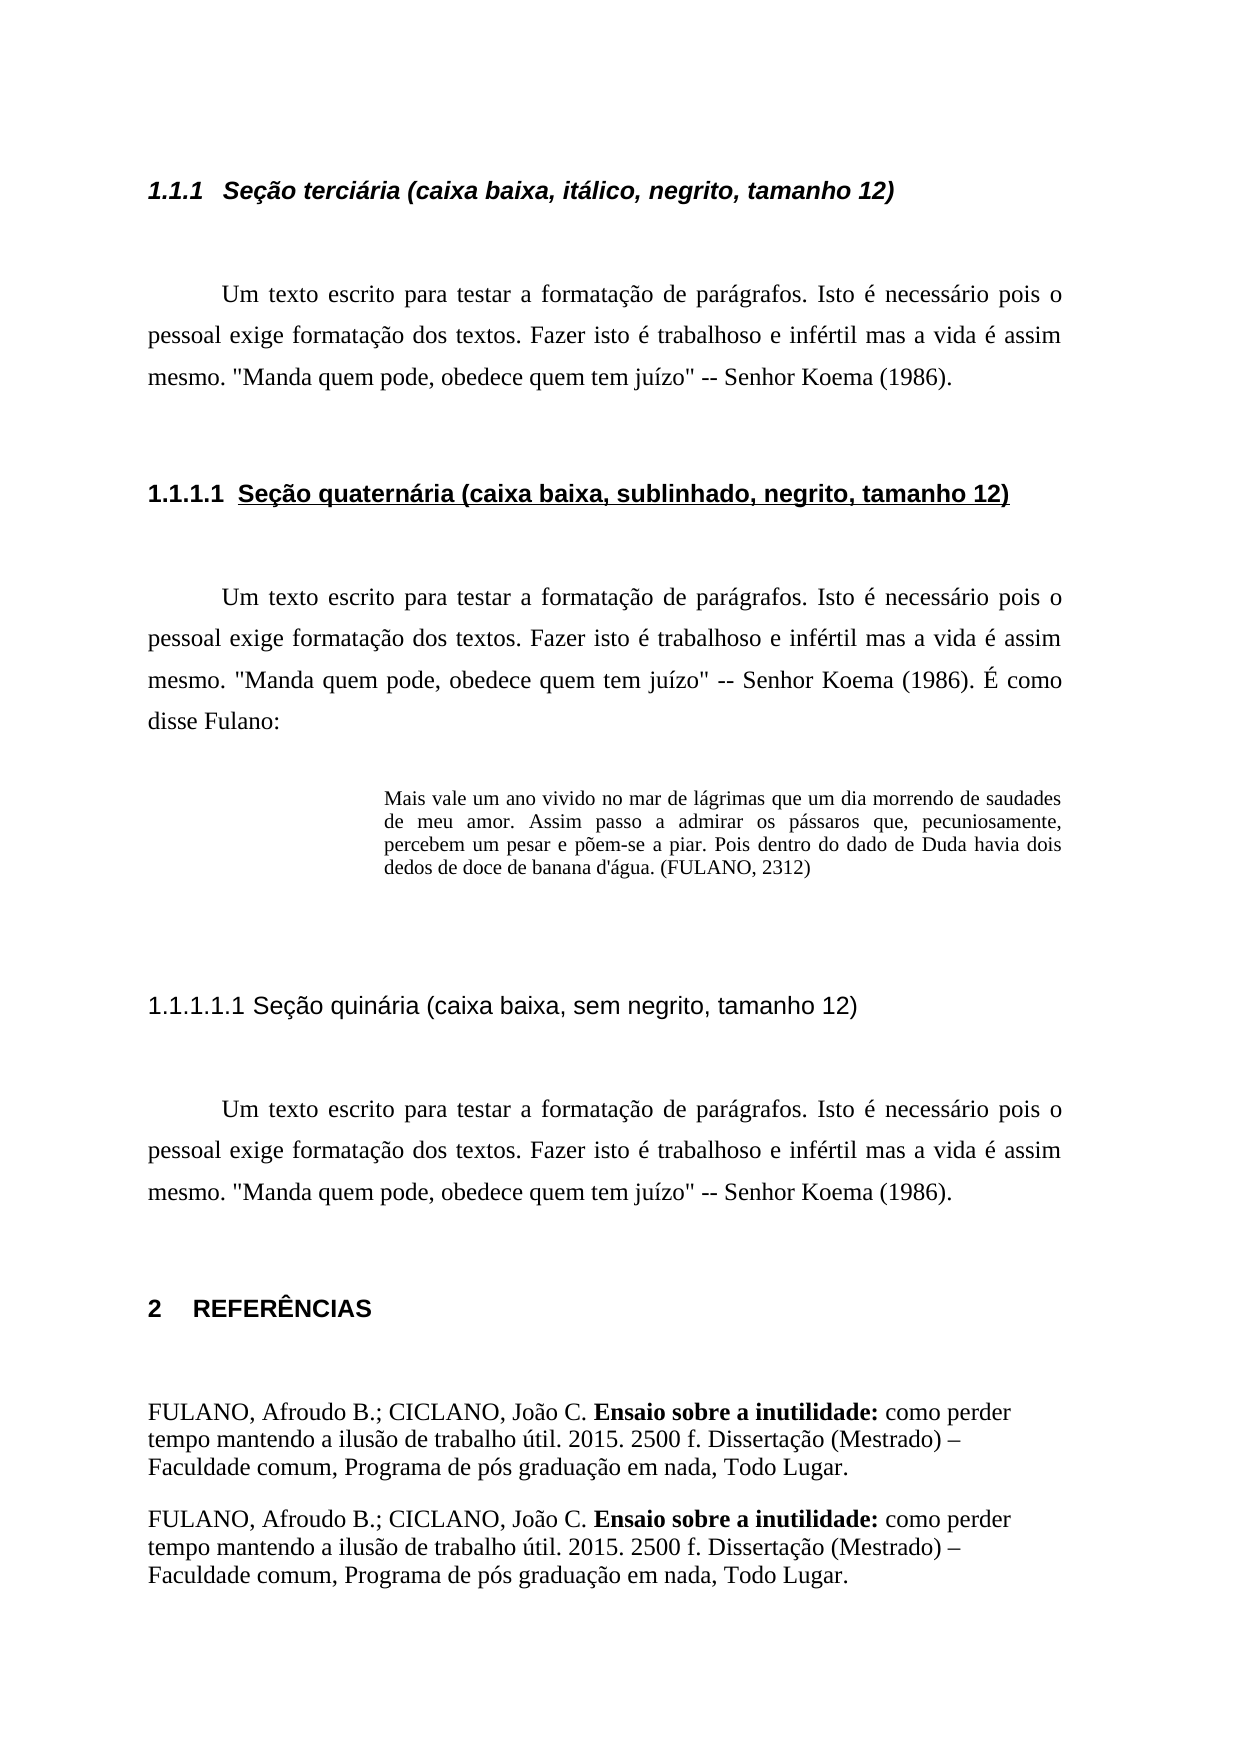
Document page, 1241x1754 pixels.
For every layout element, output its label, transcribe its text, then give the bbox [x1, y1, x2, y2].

text Um texto escrito para testar a formatação de parágrafos. Isto é necessário pois o pessoal exige formatação dos textos. Fazer isto é trabalhoso e infértil mas a vida é assim mesmo. "Manda quem pode, obedece quem tem juízo" -- Senhor Koema (1986). [148, 280, 1063, 391]
text Um texto escrito para testar a formatação de parágrafos. Isto é necessário pois o pessoal exige formatação dos textos. Fazer isto é trabalhoso e infértil mas a vida é assim mesmo. "Manda quem pode, obedece quem tem juízo" -- Senhor Koema (1986). É como disse Fulano: [148, 583, 1063, 735]
text Mais vale um ano vivido no mar de lágrimas que um dia morrendo de saudades de meu amor. Assim passo a admirar os pássaros que, pecuniosamente, percebem um pesar e põem-se a piar. Pois dentro do dado de Duda havia dois dedos de doce de banana d'água. (FULANO, 2312) [384, 787, 1063, 879]
text FULANO, Afroudo B.; CICLANO, João C. Ensaio sobre a inutilidade: como perder tempo mantendo a ilusão de trabalho útil. 2015. 2500 f. Dissertação (Mestrado) – Faculdade comum, Programa de pós graduação em nada, Todo Lugar. [148, 1506, 1063, 1589]
subtitle Referências [148, 1295, 1063, 1323]
text Um texto escrito para testar a formatação de parágrafos. Isto é necessário pois o pessoal exige formatação dos textos. Fazer isto é trabalhoso e infértil mas a vida é assim mesmo. "Manda quem pode, obedece quem tem juízo" -- Senhor Koema (1986). [148, 1095, 1063, 1206]
text FULANO, Afroudo B.; CICLANO, João C. Ensaio sobre a inutilidade: como perder tempo mantendo a ilusão de trabalho útil. 2015. 2500 f. Dissertação (Mestrado) – Faculdade comum, Programa de pós graduação em nada, Todo Lugar. [148, 1398, 1063, 1481]
subtitle Seção quinária (caixa baixa, sem negrito, tamanho 12) [148, 992, 1063, 1020]
subtitle Seção terciária (caixa baixa, itálico, negrito, tamanho 12) [148, 177, 1063, 205]
subtitle Seção quaternária (caixa baixa, sublinhado, negrito, tamanho 12) [148, 480, 1063, 508]
